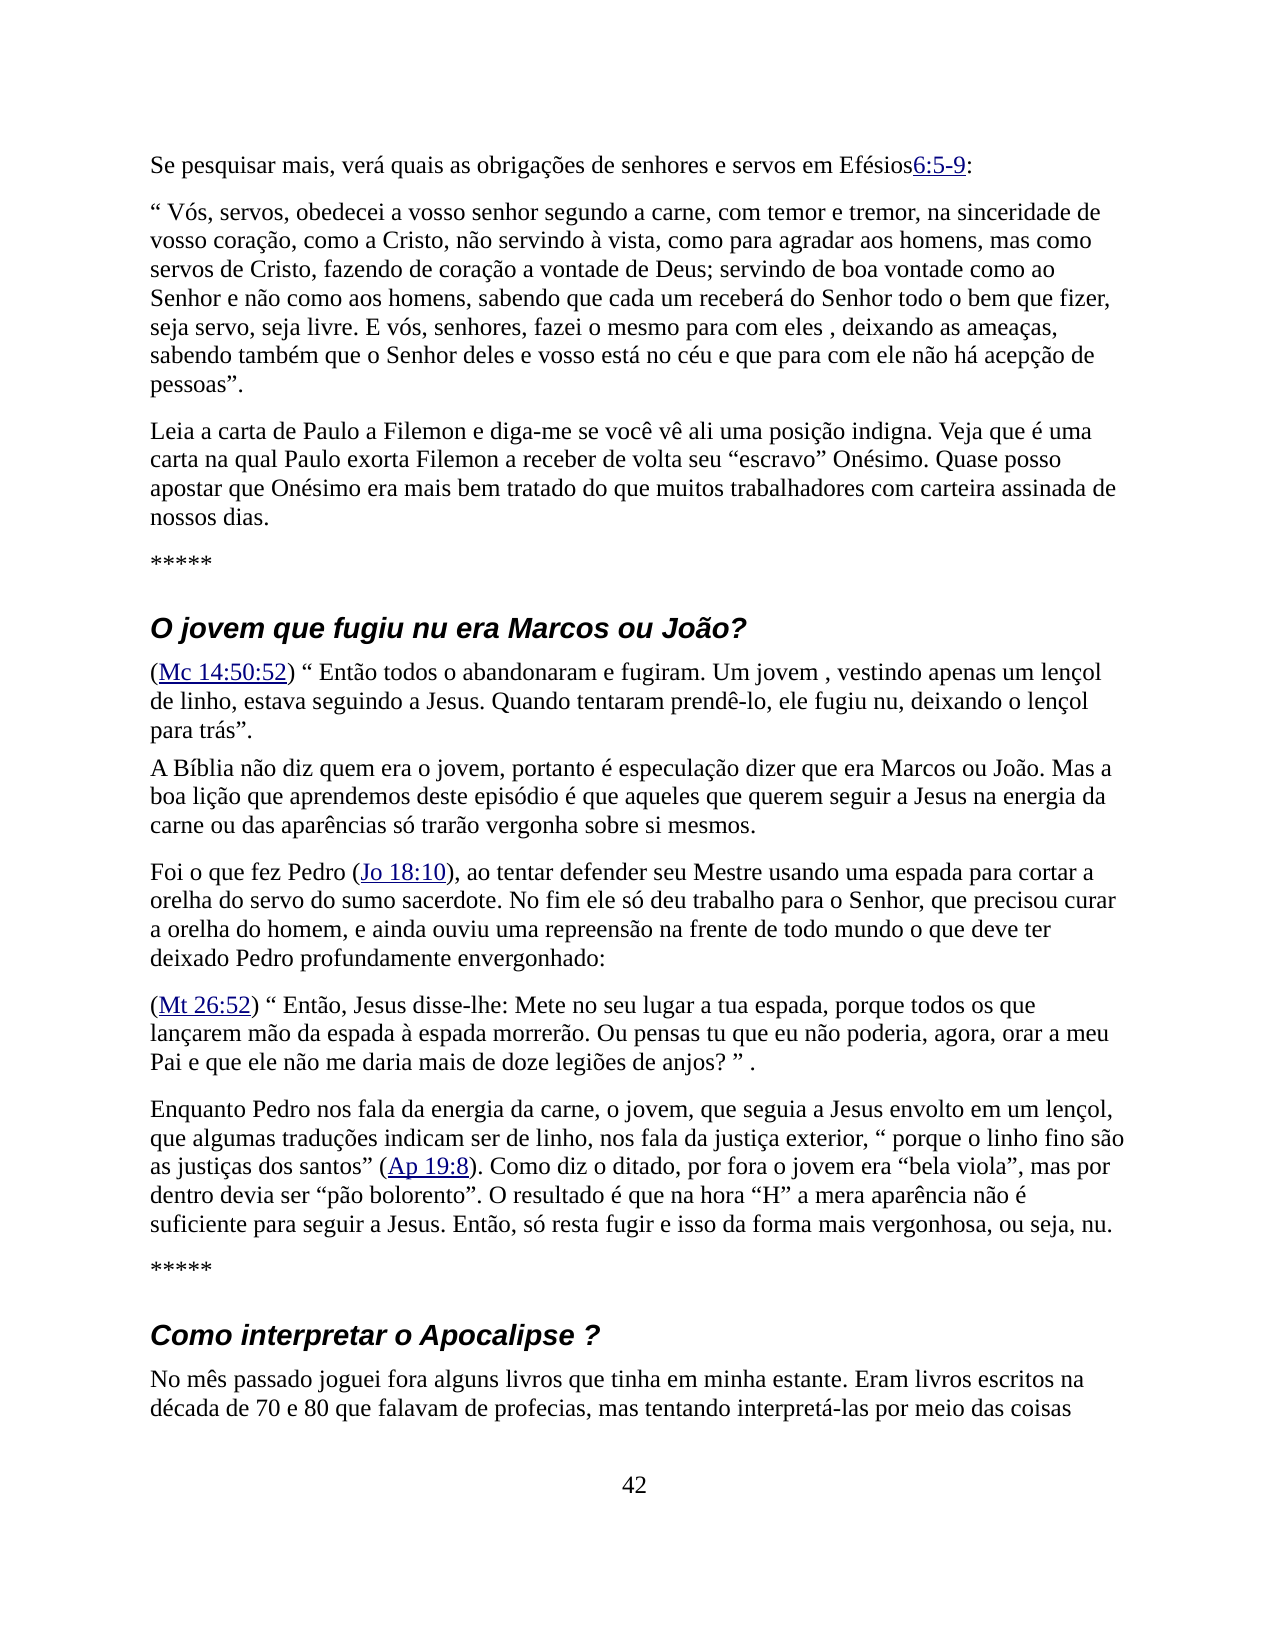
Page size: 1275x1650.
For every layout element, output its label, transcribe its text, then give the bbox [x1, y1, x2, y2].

text Leia a carta de Paulo a Filemon e diga-me se você vê ali uma posição indigna. Veja que é uma carta na qual Paulo exorta Filemon a receber de volta seu “escravo” Onésimo. Quase posso apostar que Onésimo era mais bem tratado do que muitos trabalhadores com carteira assinada de nossos dias. [150, 416, 1125, 531]
text Foi o que fez Pedro (Jo 18:10), ao tentar defender seu Mestre usando uma espada para cortar a orelha do servo do sumo sacerdote. No fim ele só deu trabalho para o Senhor, que precisou curar a orelha do homem, e ainda ouviu uma repreensão na frente de todo mundo o que deve ter deixado Pedro profundamente envergonhado: [150, 857, 1125, 972]
subtitle Como interpretar o Apocalipse ? [150, 1318, 1125, 1352]
text A Bíblia não diz quem era o jovem, portanto é especulação dizer que era Marcos ou João. Mas a boa lição que aprendemos deste episódio é que aqueles que querem seguir a Jesus na energia da carne ou das aparências só trarão vergonha sobre si mesmos. [150, 753, 1125, 839]
text “ Vós, servos, obedecei a vosso senhor segundo a carne, com temor e tremor, na sinceridade de vosso coração, como a Cristo, não servindo à vista, como para agradar aos homens, mas como servos de Cristo, fazendo de coração a vontade de Deus; servindo de boa vontade como ao Senhor e não como aos homens, sabendo que cada um receberá do Senhor todo o bem que fizer, seja servo, seja livre. E vós, senhores, fazei o mesmo para com eles , deixando as ameaças, sabendo também que o Senhor deles e vosso está no céu e que para com ele não há acepção de pessoas”. [150, 197, 1125, 398]
text Se pesquisar mais, verá quais as obrigações de senhores e servos em Efésios6:5-9: [150, 150, 1125, 179]
text ***** [150, 1256, 1125, 1284]
text ***** [150, 549, 1125, 577]
text (Mt 26:52) “ Então, Jesus disse-lhe: Mete no seu lugar a tua espada, porque todos os que lançarem mão da espada à espada morrerão. Ou pensas tu que eu não poderia, agora, orar a meu Pai e que ele não me daria mais de doze legiões de anjos? ” . [150, 990, 1125, 1076]
text Enquanto Pedro nos fala da energia da carne, o jovem, que seguia a Jesus envolto em um lençol, que algumas traduções indicam ser de linho, nos fala da justiça exterior, “ porque o linho fino são as justiças dos santos” (Ap 19:8). Como diz o ditado, por fora o jovem era “bela viola”, mas por dentro devia ser “pão bolorento”. O resultado é que na hora “H” a mera aparência não é suficiente para seguir a Jesus. Então, só resta fugir e isso da forma mais vergonhosa, ou seja, nu. [150, 1094, 1125, 1238]
text No mês passado joguei fora alguns livros que tinha em minha estante. Eram livros escritos na década de 70 e 80 que falavam de profecias, mas tentando interpretá-las por meio das coisas [150, 1364, 1125, 1422]
text (Mc 14:50:52) “ Então todos o abandonaram e fugiram. Um jovem , vestindo apenas um lençol de linho, estava seguindo a Jesus. Quando tentaram prendê-lo, ele fugiu nu, deixando o lençol para trás”. [150, 657, 1125, 744]
subtitle O jovem que fugiu nu era Marcos ou João? [150, 611, 1125, 645]
